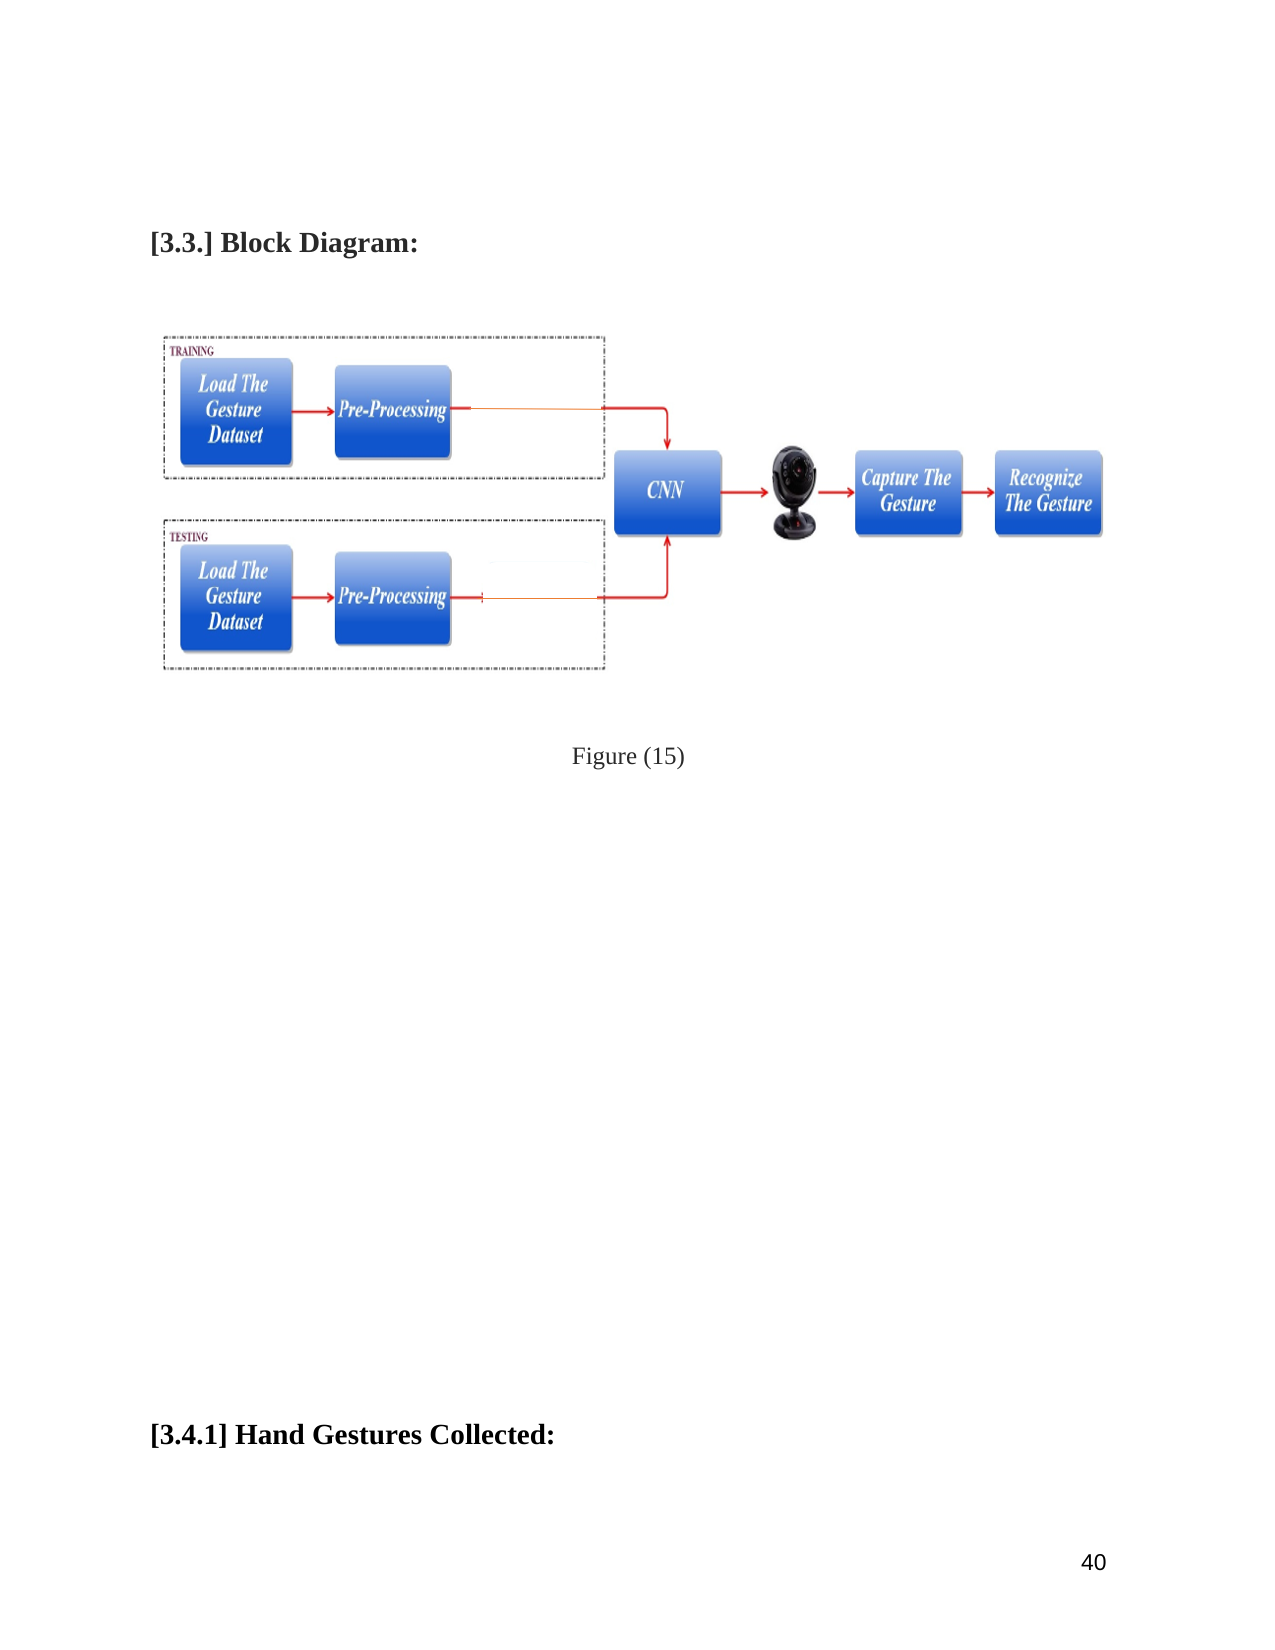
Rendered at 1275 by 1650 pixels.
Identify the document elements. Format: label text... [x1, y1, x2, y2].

text Figure (15) [150, 741, 1106, 769]
text [3.3.] Block Diagram: [150, 225, 1106, 259]
text [3.4.1] Hand Gestures Collected: [150, 1417, 1106, 1451]
picture [150, 300, 1107, 703]
